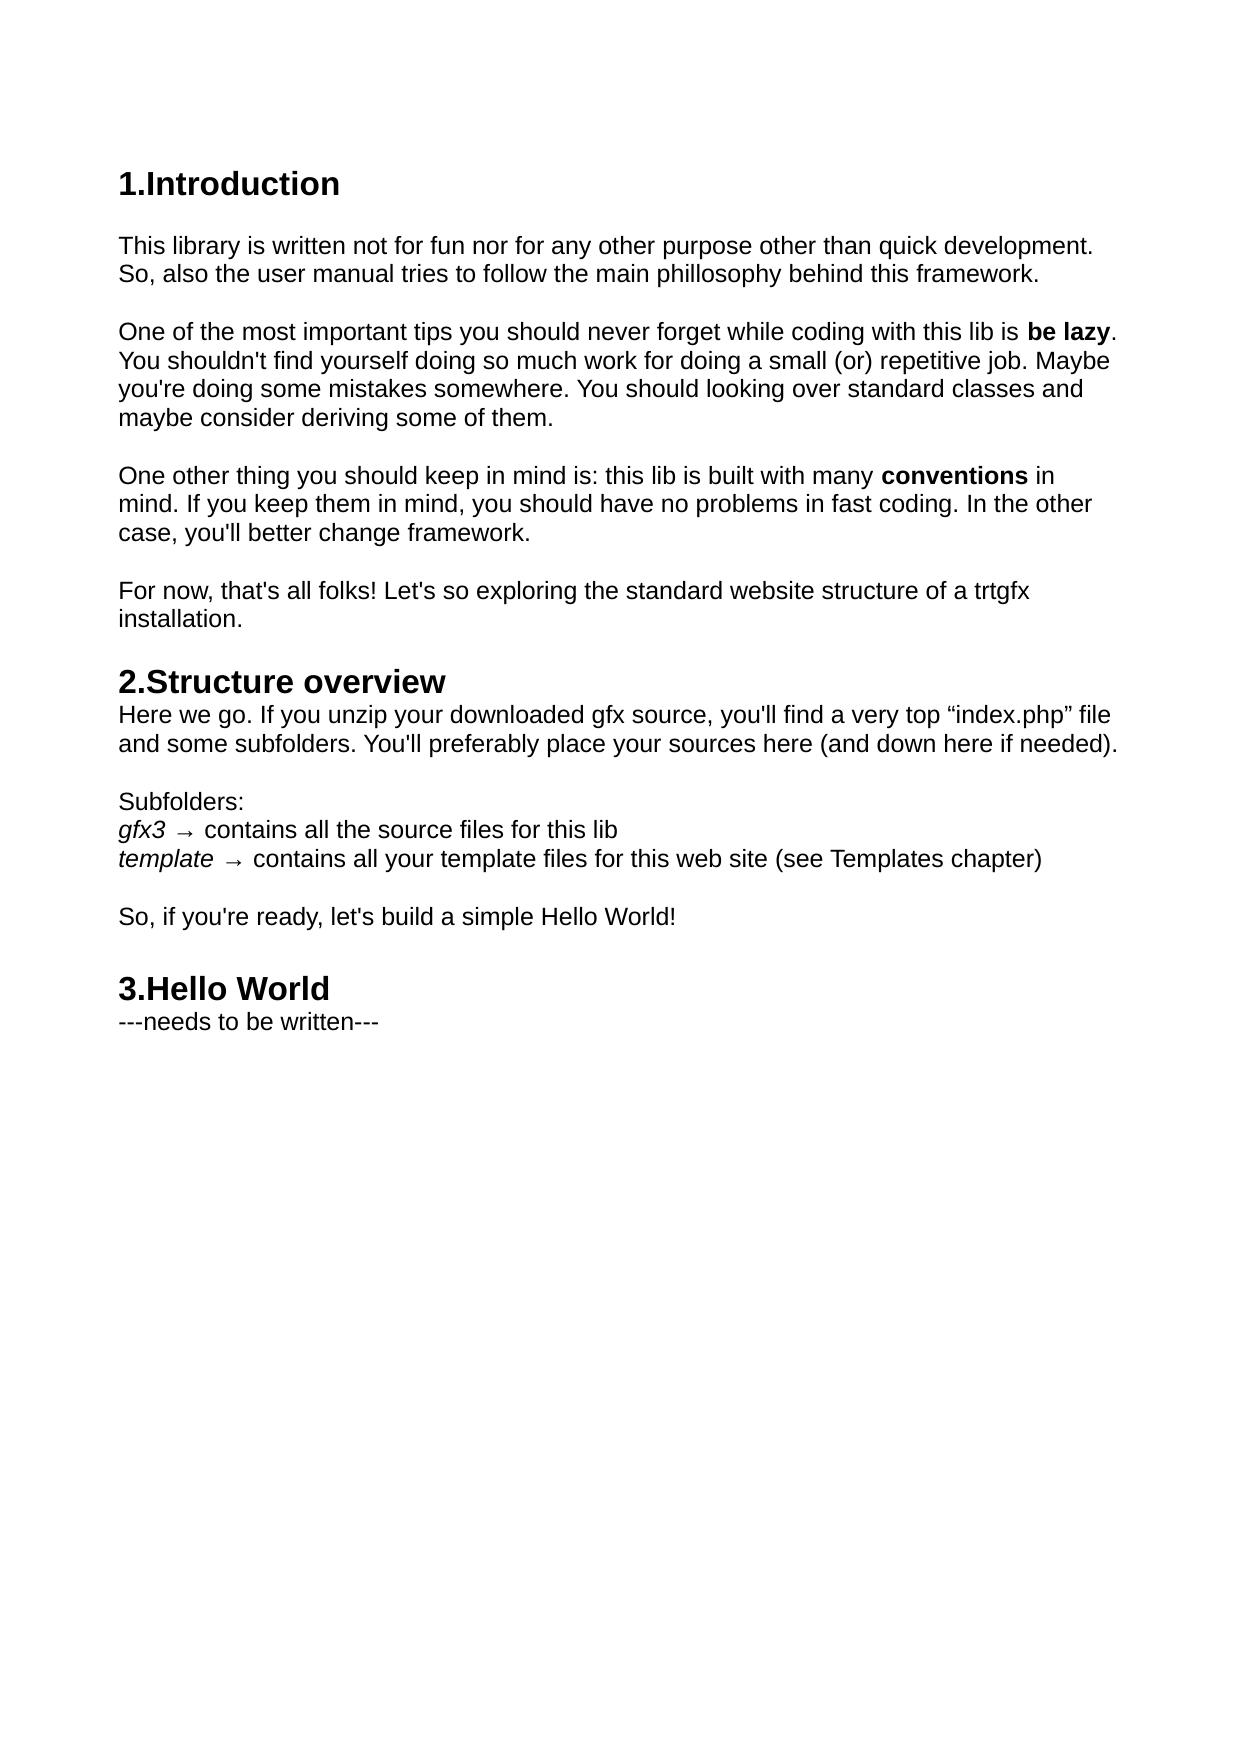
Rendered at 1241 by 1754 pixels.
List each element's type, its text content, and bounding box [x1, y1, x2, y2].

text 2.Structure overview [118, 662, 1122, 700]
text 3.Hello World [118, 969, 1122, 1007]
text 1.Introduction [118, 163, 1122, 202]
text template → contains all your template files for this web site (see Templates chapter) [118, 844, 1122, 873]
text Subfolders: [118, 787, 1122, 815]
text One of the most important tips you should never forget while coding with this lib is be lazy. You shouldn't find yourself doing so much work for doing a small (or) repetitive job. Maybe you're doing some mistakes somewhere. You should looking over standard classes and maybe consider deriving some of them. [118, 317, 1122, 432]
text Here we go. If you unzip your downloaded gfx source, you'll find a very top “index.php” file and some subfolders. You'll preferably place your sources here (and down here if needed). [118, 700, 1122, 758]
text ---needs to be written--- [118, 1007, 1122, 1036]
text This library is written not for fun nor for any other purpose other than quick development. So, also the user manual tries to follow the main phillosophy behind this framework. [118, 231, 1122, 288]
text For now, that's all folks! Let's so exploring the standard website structure of a trtgfx installation. [118, 576, 1122, 633]
text One other thing you should keep in mind is: this lib is built with many conventions in mind. If you keep them in mind, you should have no problems in fast coding. In the other case, you'll better change framework. [118, 461, 1122, 547]
text gfx3 → contains all the source files for this lib [118, 815, 1122, 844]
text So, if you're ready, let's build a simple Hello World! [118, 902, 1122, 930]
